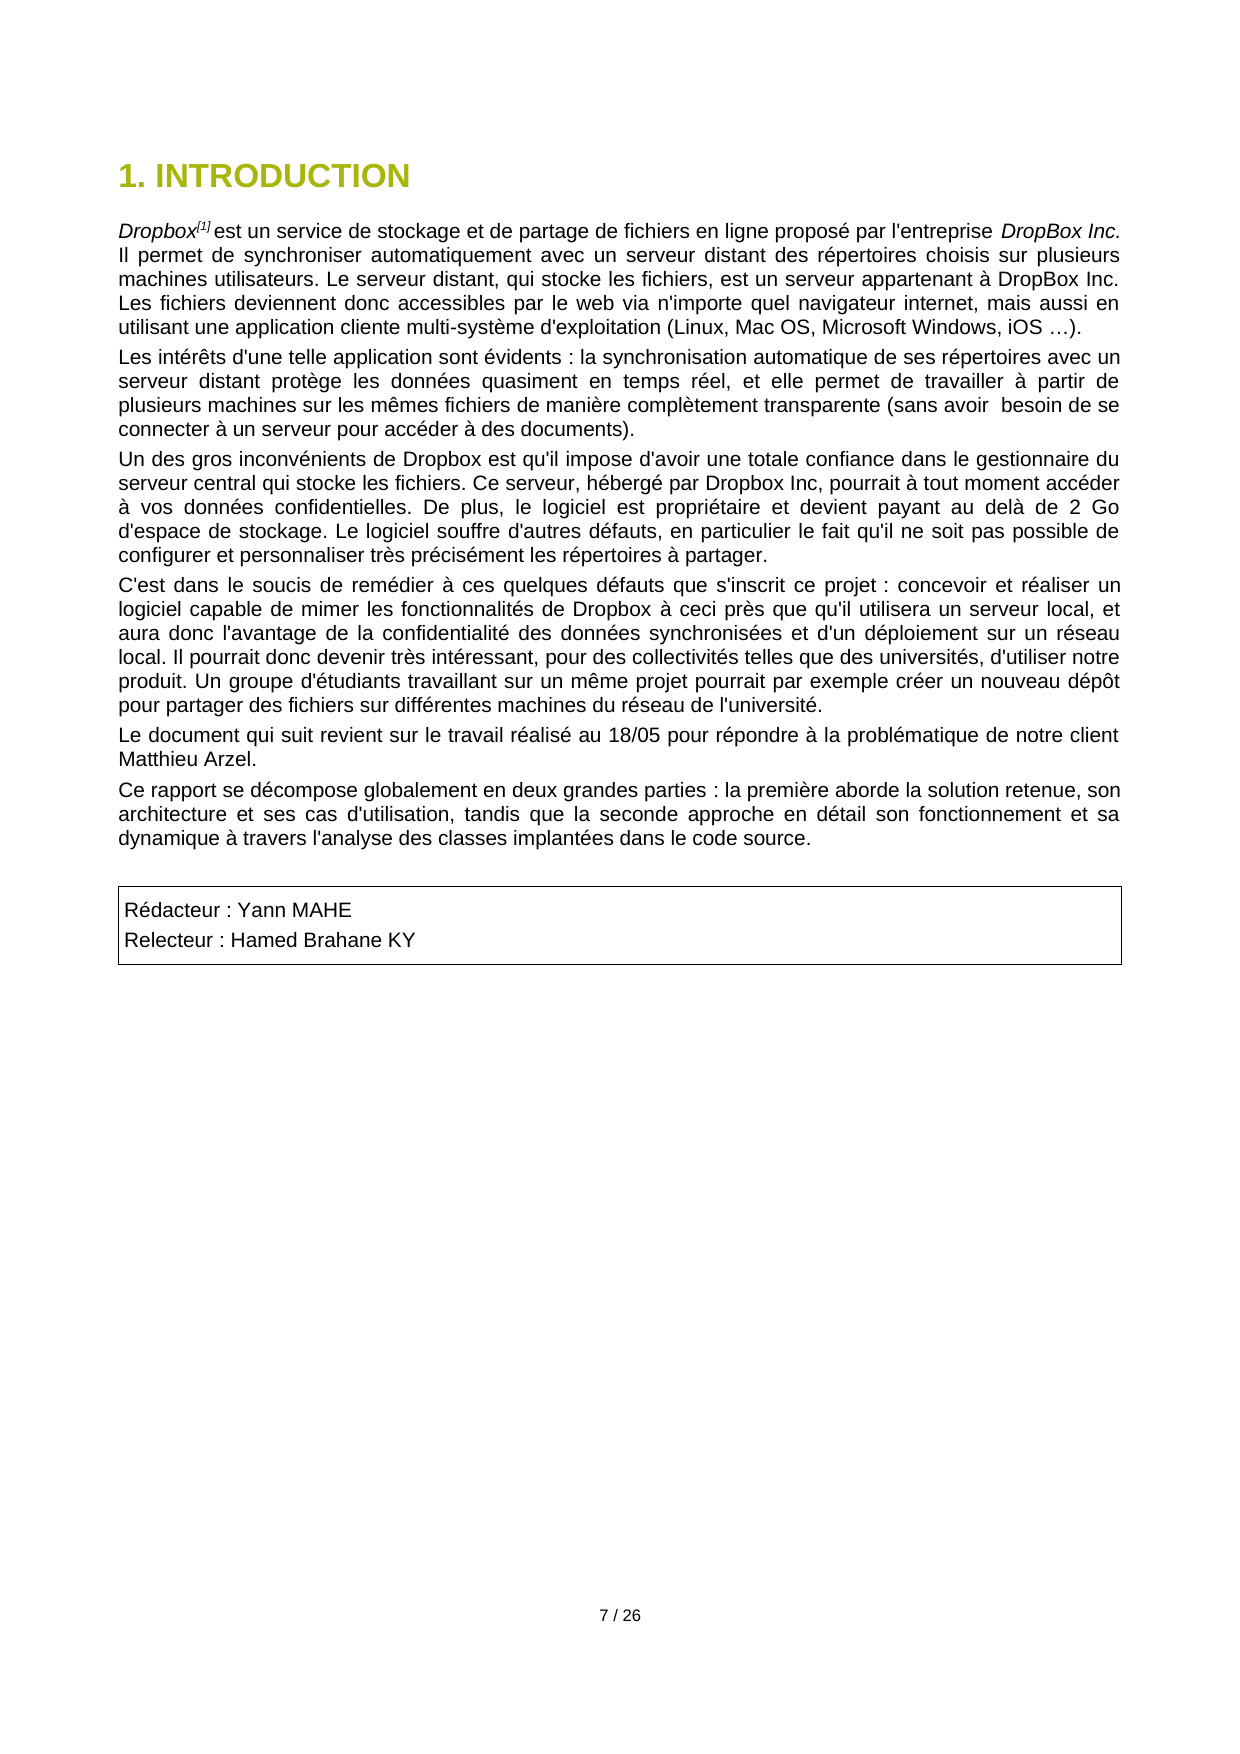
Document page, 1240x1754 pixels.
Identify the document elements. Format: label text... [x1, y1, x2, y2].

table_header Rédacteur : Yann MAHE Relecteur : Hamed Brahane KY [119, 887, 1121, 964]
text Le document qui suit revient sur le travail réalisé au 18/05 pour répondre à la problématique de notre client Matthieu Arzel. [118, 723, 1121, 771]
text Dropbox[1] est un service de stockage et de partage de fichiers en ligne proposé par l'entreprise DropBox Inc. Il permet de synchroniser automatiquement avec un serveur distant des répertoires choisis sur plusieurs machines utilisateurs. Le serveur distant, qui stocke les fichiers, est un serveur appartenant à DropBox Inc. Les fichiers deviennent donc accessibles par le web via n'importe quel navigateur internet, mais aussi en utilisant une application cliente multi-système d'exploitation (Linux, Mac OS, Microsoft Windows, iOS …). [118, 219, 1121, 339]
text Ce rapport se décompose globalement en deux grandes parties : la première aborde la solution retenue, son architecture et ses cas d'utilisation, tandis que la seconde approche en détail son fonctionnement et sa dynamique à travers l'analyse des classes implantées dans le code source. [118, 777, 1121, 849]
subtitle Introduction [118, 156, 1121, 194]
text C'est dans le soucis de remédier à ces quelques défauts que s'inscrit ce projet : concevoir et réaliser un logiciel capable de mimer les fonctionnalités de Dropbox à ceci près que qu'il utilisera un serveur local, et aura donc l'avantage de la confidentialité des données synchronisées et d'un déploiement sur un réseau local. Il pourrait donc devenir très intéressant, pour des collectivités telles que des universités, d'utiliser notre produit. Un groupe d'étudiants travaillant sur un même projet pourrait par exemple créer un nouveau dépôt pour partager des fichiers sur différentes machines du réseau de l'université. [118, 573, 1121, 717]
text Les intérêts d'une telle application sont évidents : la synchronisation automatique de ses répertoires avec un serveur distant protège les données quasiment en temps réel, et elle permet de travailler à partir de plusieurs machines sur les mêmes fichiers de manière complètement transparente (sans avoir besoin de se connecter à un serveur pour accéder à des documents). [118, 345, 1121, 441]
text Un des gros inconvénients de Dropbox est qu'il impose d'avoir une totale confiance dans le gestionnaire du serveur central qui stocke les fichiers. Ce serveur, hébergé par Dropbox Inc, pourrait à tout moment accéder à vos données confidentielles. De plus, le logiciel est propriétaire et devient payant au delà de 2 Go d'espace de stockage. Le logiciel souffre d'autres défauts, en particulier le fait qu'il ne soit pas possible de configurer et personnaliser très précisément les répertoires à partager. [118, 447, 1121, 567]
